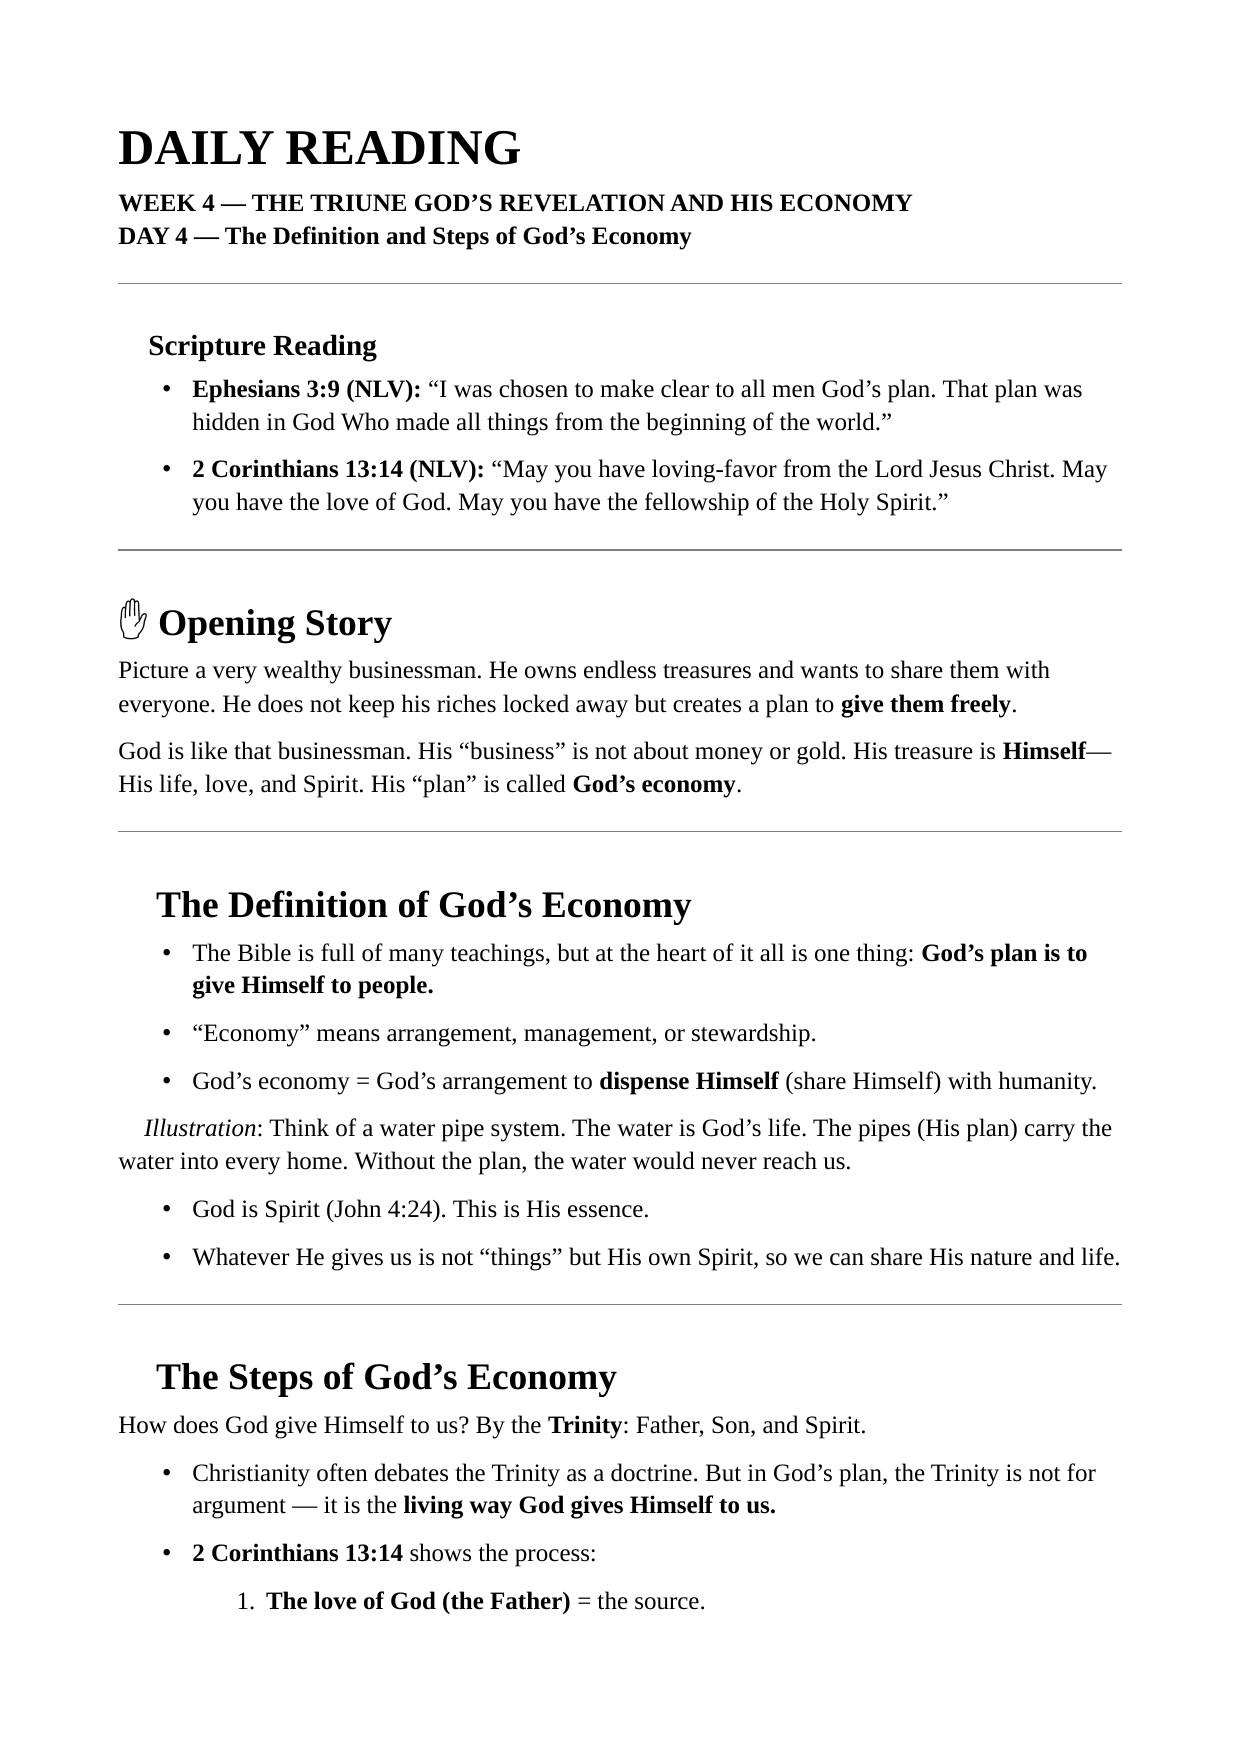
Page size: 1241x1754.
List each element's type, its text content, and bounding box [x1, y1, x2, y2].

list 2 Corinthians 13:14 (NLV): “May you have loving-favor from the Lord Jesus Christ. May you have the love of God. May you have the fellowship of the Holy Spirit.” [162, 454, 1122, 516]
text Picture a very wealthy businessman. He owns endless treasures and wants to share them with everyone. He does not keep his riches locked away but creates a plan to give them freely. [118, 656, 1122, 717]
text God is like that businessman. His “business” is not about money or gold. His treasure is Himself—His life, love, and Spirit. His “plan” is called God’s economy. [118, 736, 1122, 798]
text How does God give Himself to us? By the Trinity: Father, Son, and Spirit. [118, 1410, 1122, 1439]
list God’s economy = God’s arrangement to dispense Himself (share Himself) with humanity. [162, 1066, 1122, 1094]
list The love of God (the Father) = the source. [236, 1586, 1122, 1614]
subtitle 🌿 The Definition of God’s Economy [118, 882, 1122, 925]
list Christianity often debates the Trinity as a doctrine. But in God’s plan, the Trinity is not for argument — it is the living way God gives Himself to us. [162, 1458, 1122, 1519]
subtitle 📌 The Steps of God’s Economy [118, 1354, 1122, 1397]
subtitle 📖 Scripture Reading [118, 328, 1122, 361]
list “Economy” means arrangement, management, or stewardship. [162, 1018, 1122, 1047]
list The Bible is full of many teachings, but at the heart of it all is one thing: God’s plan is to give Himself to people. [162, 938, 1122, 999]
subtitle ✋ Opening Story [118, 600, 1122, 643]
text WEEK 4 — THE TRIUNE GOD’S REVELATION AND HIS ECONOMY DAY 4 — The Definition and Steps of God’s Economy [118, 188, 1122, 250]
text 💡 Illustration: Think of a water pipe system. The water is God’s life. The pipes (His plan) carry the water into every home. Without the plan, the water would never reach us. [118, 1113, 1122, 1175]
list God is Spirit (John 4:24). This is His essence. [162, 1194, 1122, 1223]
list 2 Corinthians 13:14 shows the process: [162, 1538, 1122, 1567]
subtitle DAILY READING [118, 118, 1122, 176]
list Ephesians 3:9 (NLV): “I was chosen to make clear to all men God’s plan. That plan was hidden in God Who made all things from the beginning of the world.” [162, 374, 1122, 435]
list Whatever He gives us is not “things” but His own Spirit, so we can share His nature and life. [162, 1242, 1122, 1270]
